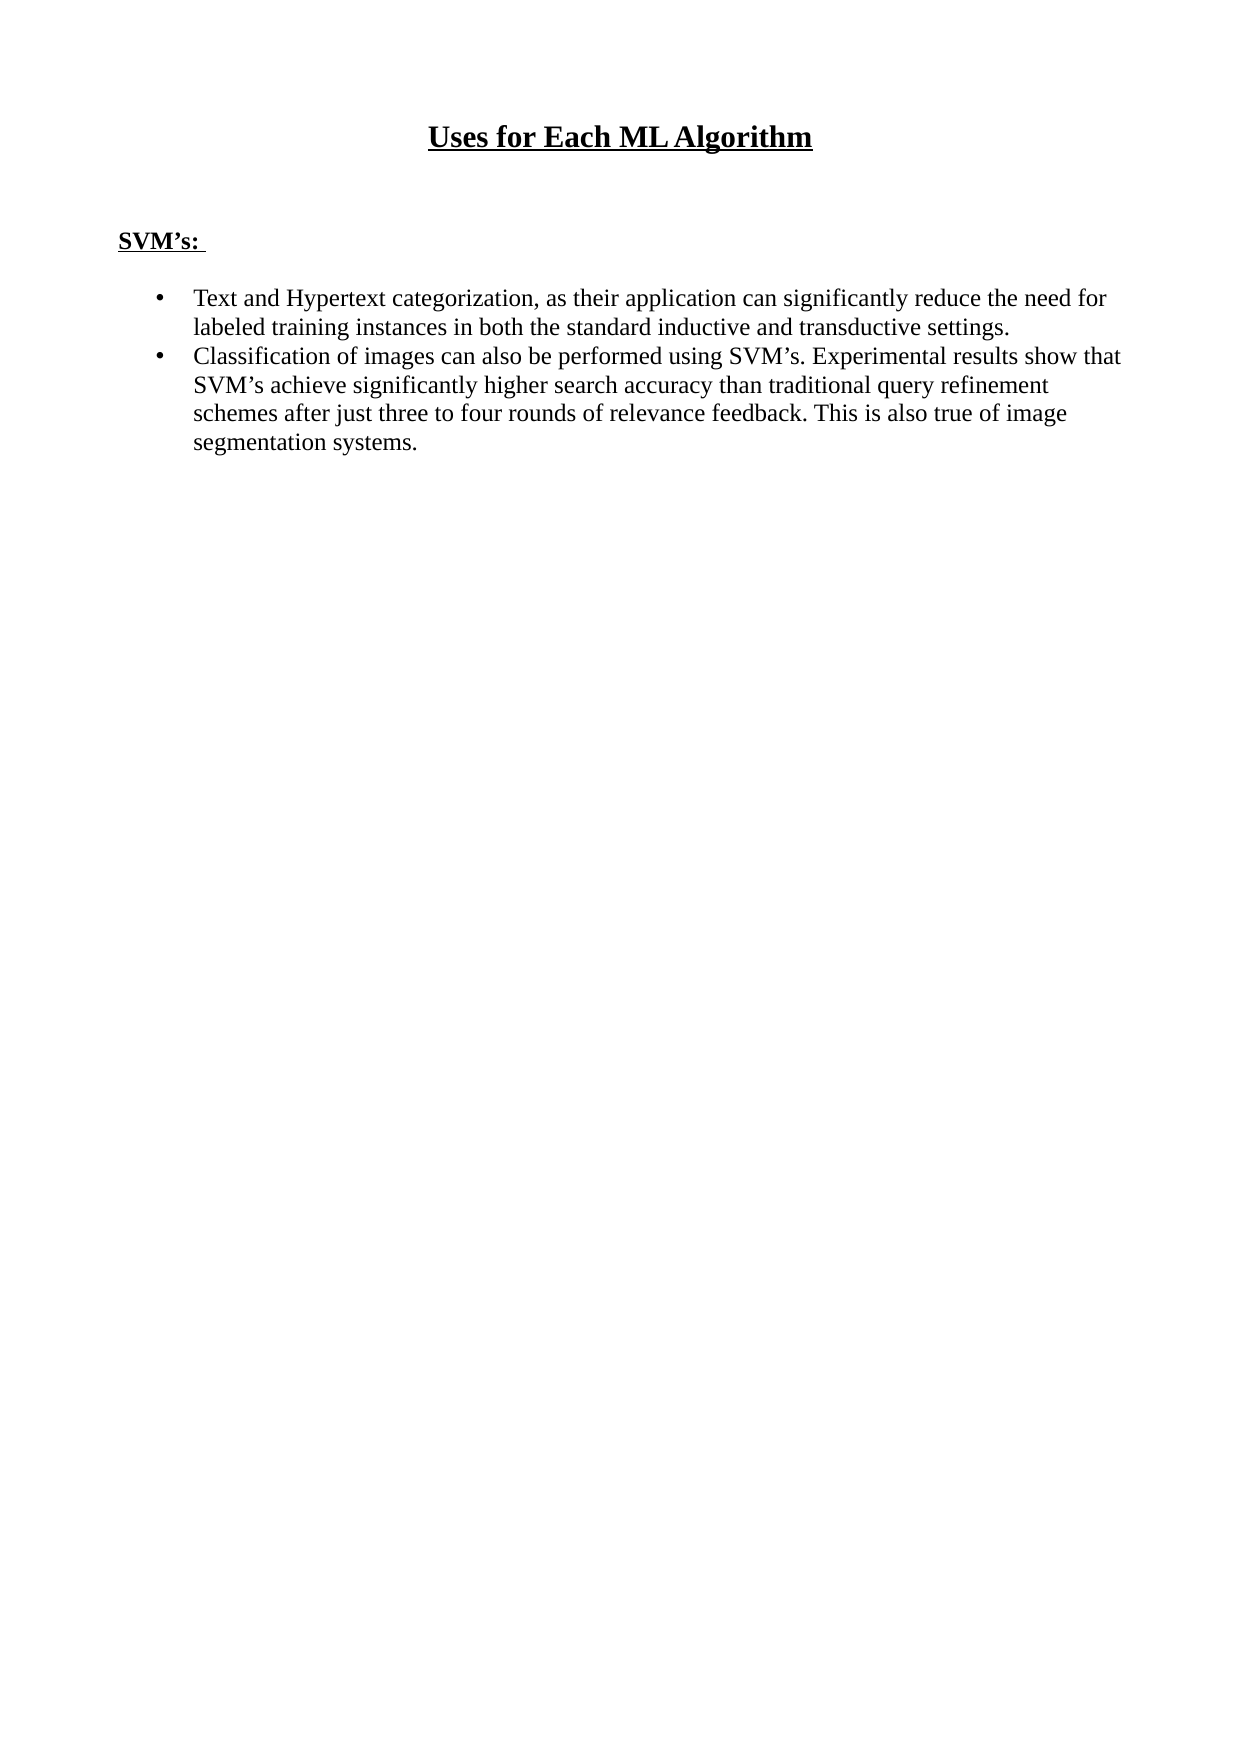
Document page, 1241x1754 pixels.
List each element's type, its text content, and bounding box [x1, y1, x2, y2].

text SVM’s: [118, 226, 1122, 255]
text Uses for Each ML Algorithm [118, 118, 1122, 154]
list Text and Hypertext categorization, as their application can significantly reduce the need for labeled training instances in both the standard inductive and transductive settings. [156, 283, 1122, 341]
list Classification of images can also be performed using SVM’s. Experimental results show that SVM’s achieve significantly higher search accuracy than traditional query refinement schemes after just three to four rounds of relevance feedback. This is also true of image segmentation systems. [156, 341, 1122, 456]
